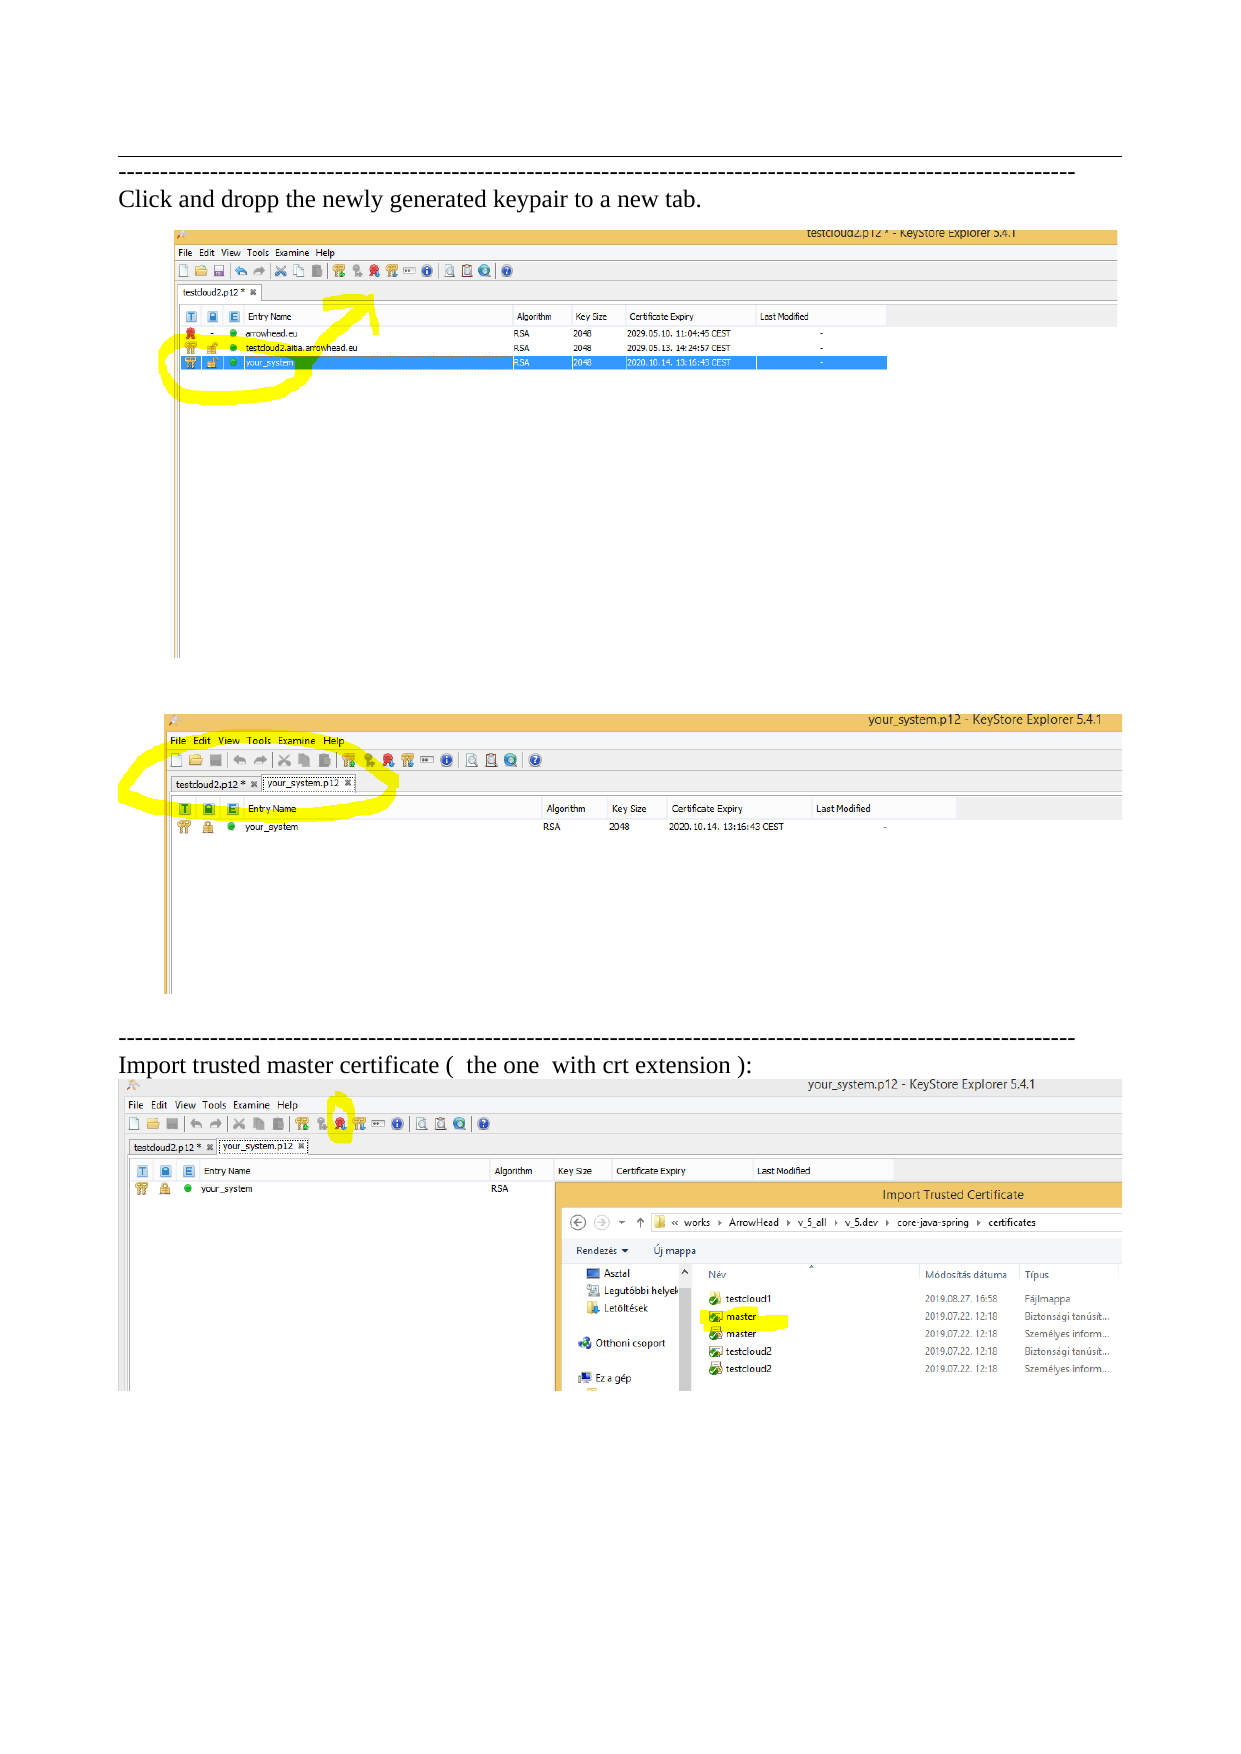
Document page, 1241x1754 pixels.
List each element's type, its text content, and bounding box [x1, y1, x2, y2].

text ------------------------------------------------------------------------------------------------------------------- [118, 157, 1122, 184]
picture [118, 1079, 1123, 1391]
text ------------------------------------------------------------------------------------------------------------------- [118, 1022, 1122, 1051]
text Click and dropp the newly generated keypair to a new tab. [118, 184, 1122, 213]
picture [158, 230, 1118, 658]
picture [118, 714, 1123, 994]
text Import trusted master certificate ( the one with crt extension ): [118, 1051, 1122, 1079]
